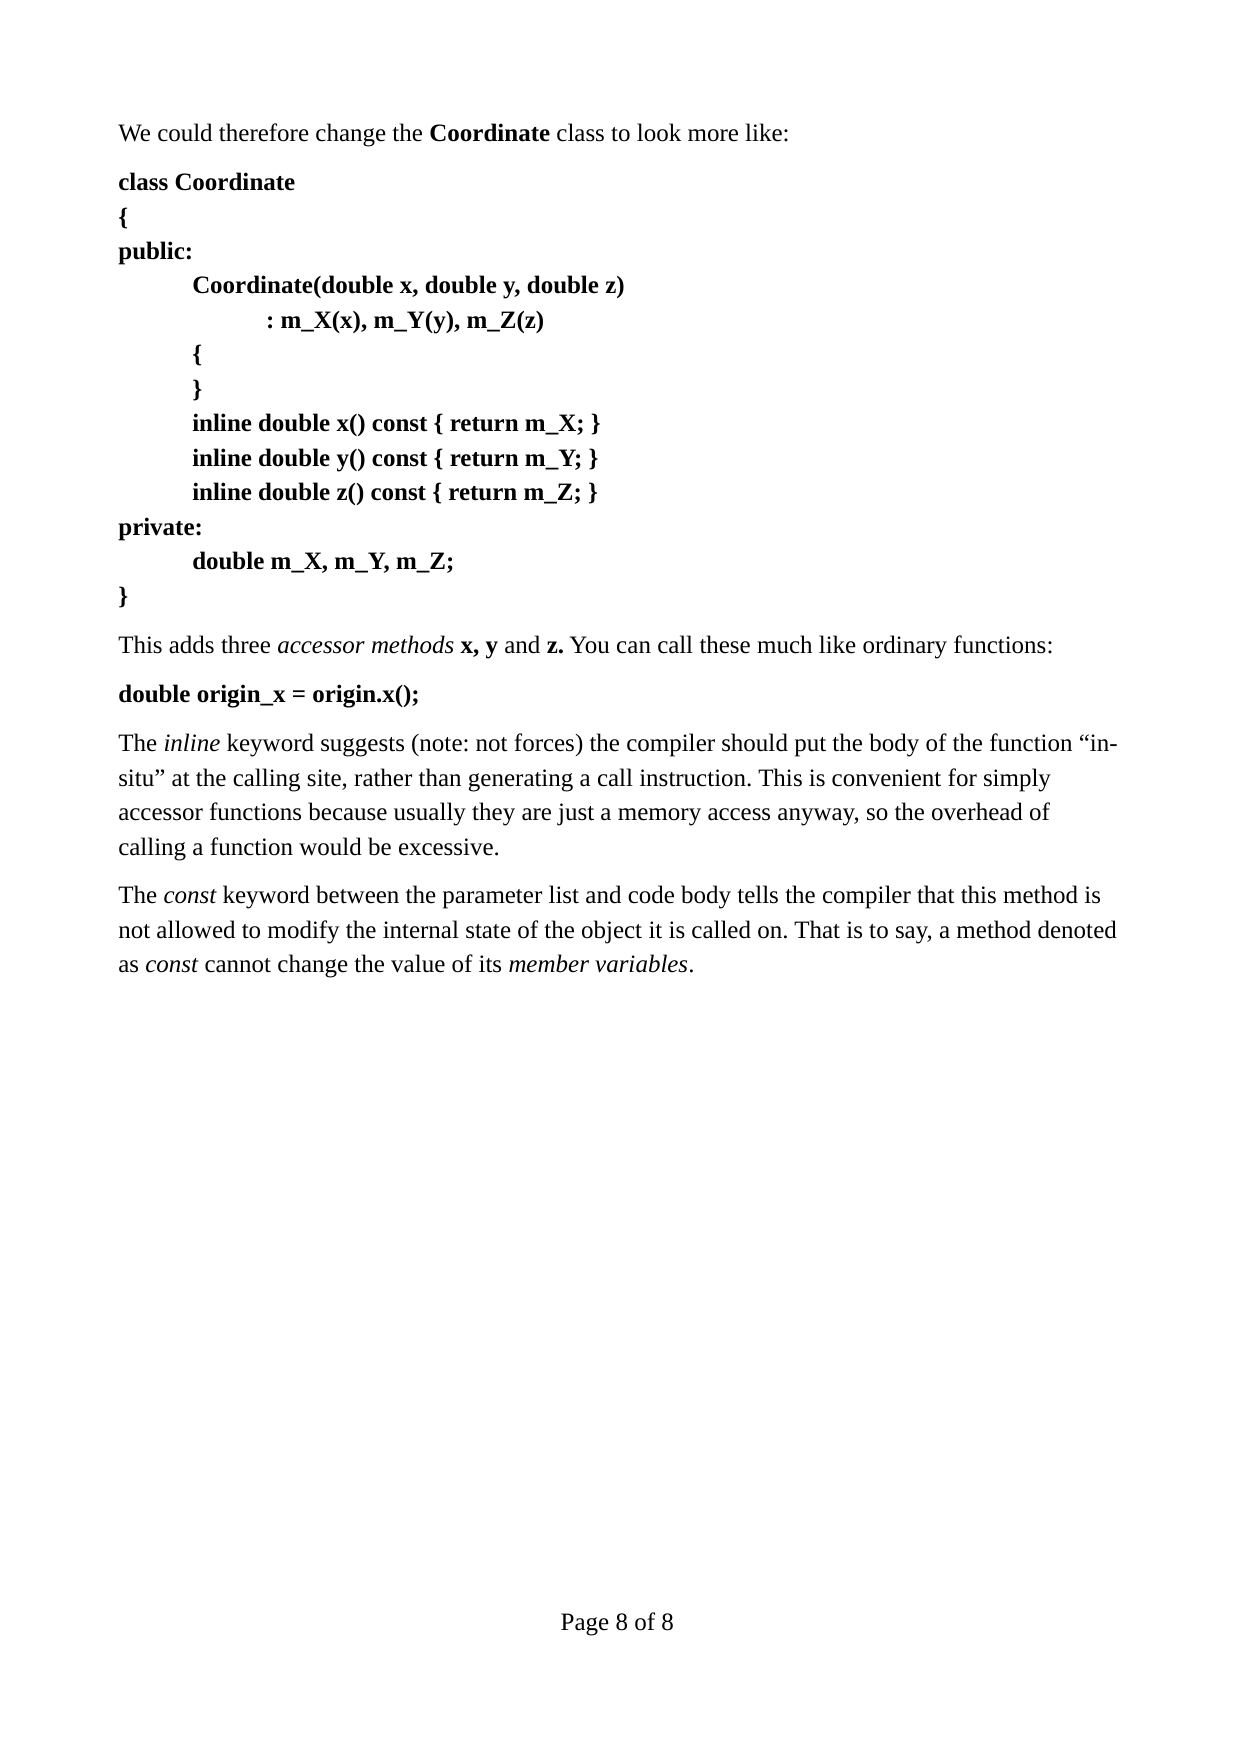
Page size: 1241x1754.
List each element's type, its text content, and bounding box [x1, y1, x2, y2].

text class Coordinate { public: Coordinate(double x, double y, double z) : m_X(x), m_Y(y), m_Z(z) { } inline double x() const { return m_X; } inline double y() const { return m_Y; } inline double z() const { return m_Z; } private: double m_X, m_Y, m_Z; } [118, 167, 1122, 610]
text The inline keyword suggests (note: not forces) the compiler should put the body of the function “in-situ” at the calling site, rather than generating a call instruction. This is convenient for simply accessor functions because usually they are just a memory access anyway, so the overhead of calling a function would be excessive. [118, 728, 1122, 860]
text This adds three accessor methods x, y and z. You can call these much like ordinary functions: [118, 630, 1122, 659]
text We could therefore change the Coordinate class to look more like: [118, 118, 1122, 147]
text double origin_x = origin.x(); [118, 679, 1122, 708]
text The const keyword between the parameter list and code body tells the compiler that this method is not allowed to modify the internal state of the object it is called on. That is to say, a method denoted as const cannot change the value of its member variables. [118, 881, 1122, 978]
